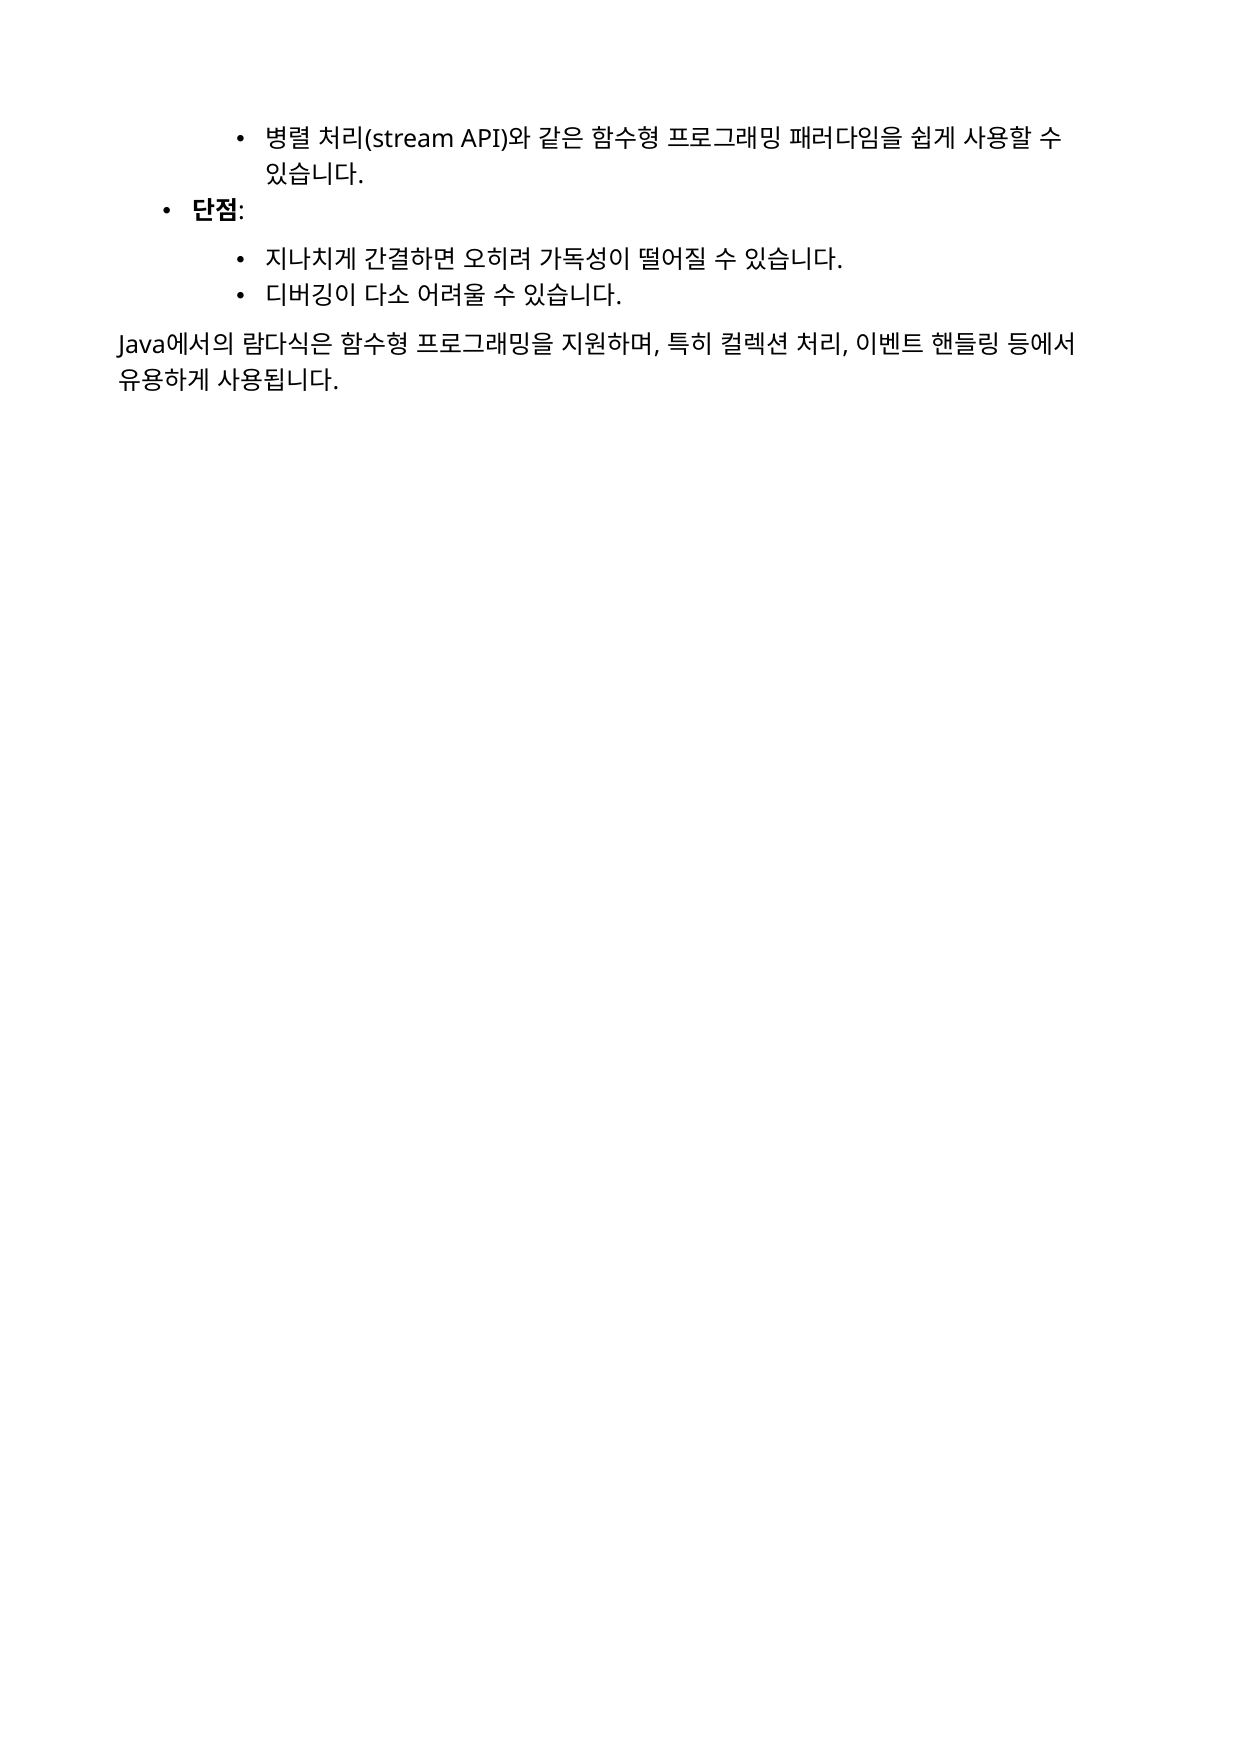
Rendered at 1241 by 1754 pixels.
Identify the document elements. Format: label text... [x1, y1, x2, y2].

text Java에서의 람다식은 함수형 프로그래밍을 지원하며, 특히 컬렉션 처리, 이벤트 핸들링 등에서 유용하게 사용됩니다. [118, 324, 1122, 397]
list 지나치게 간결하면 오히려 가독성이 떨어질 수 있습니다. [236, 239, 1122, 276]
list 디버깅이 다소 어려울 수 있습니다. [236, 276, 1122, 312]
list 단점: [162, 191, 1122, 227]
list 병렬 처리(stream API)와 같은 함수형 프로그래밍 패러다임을 쉽게 사용할 수 있습니다. [236, 118, 1122, 191]
